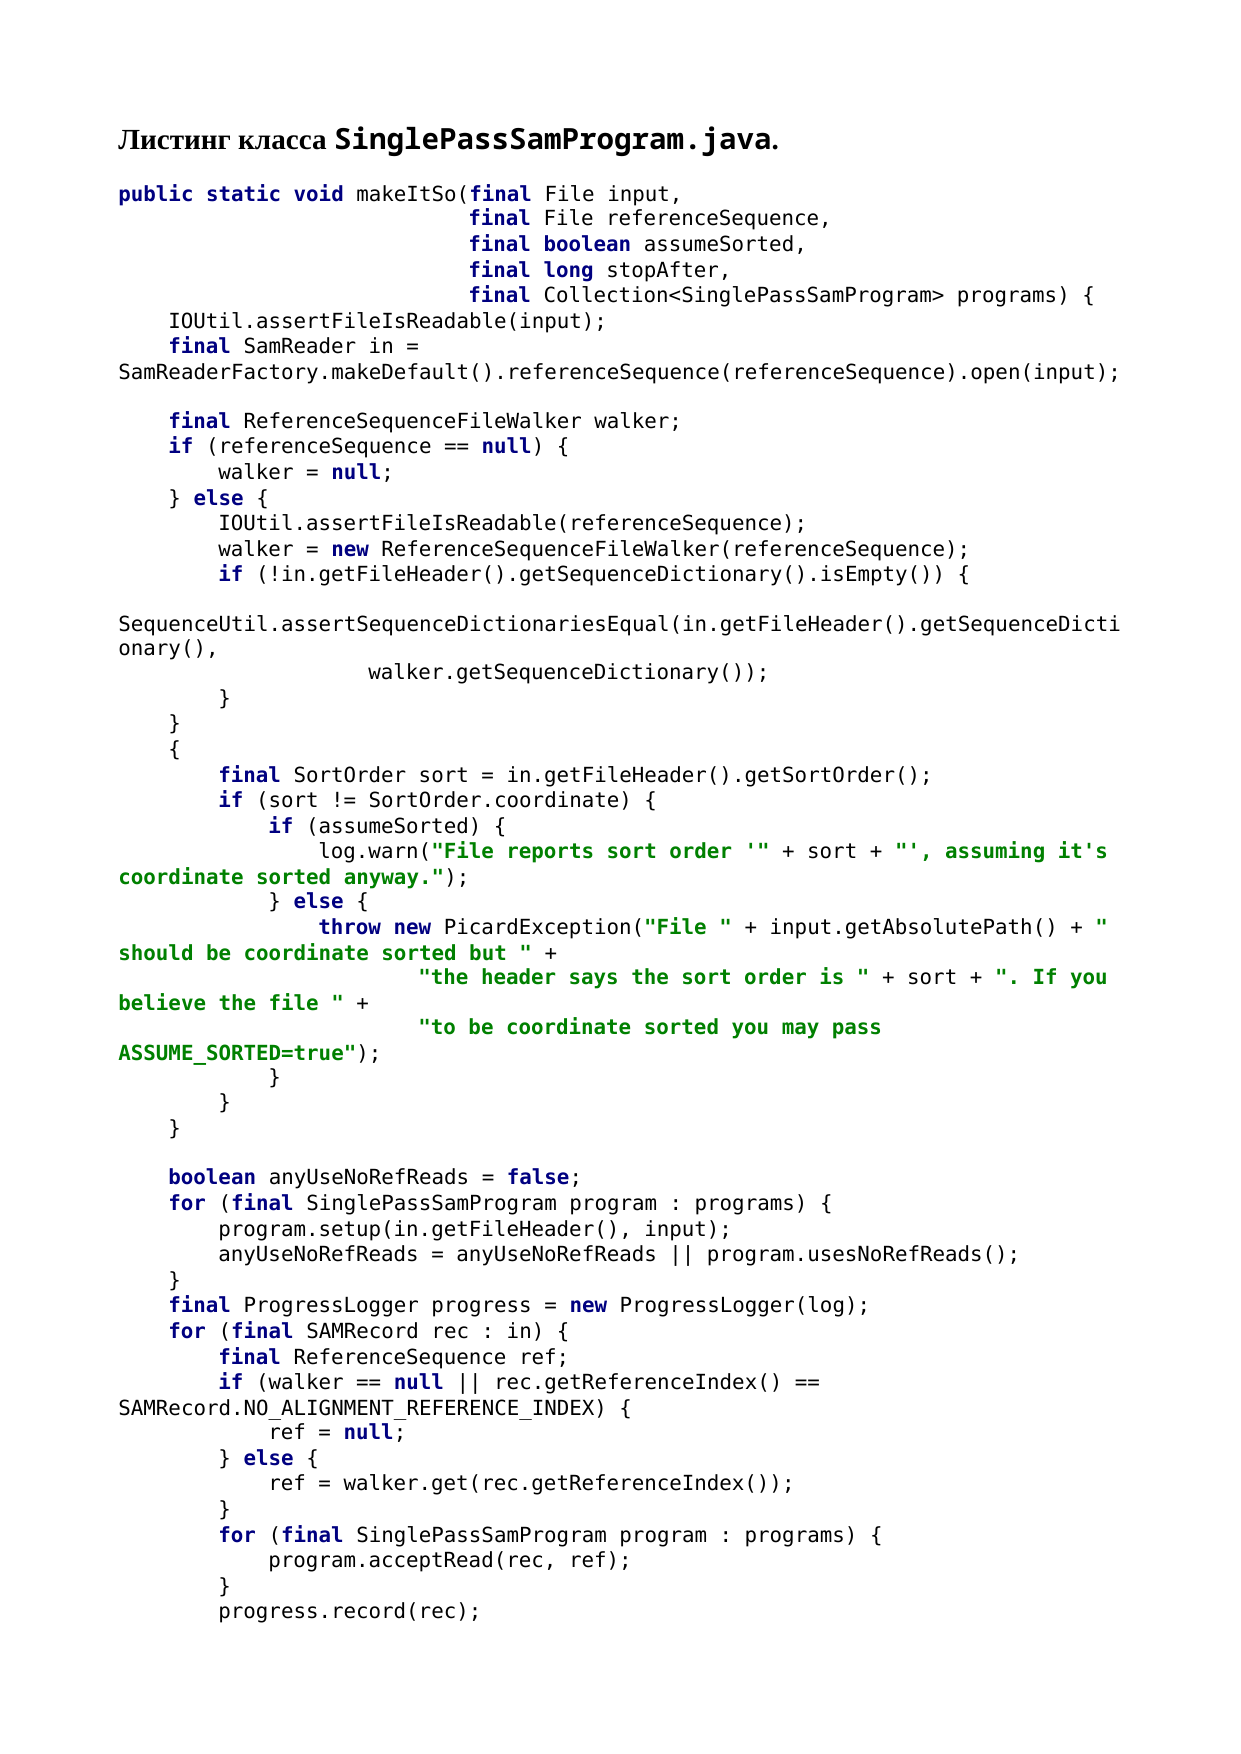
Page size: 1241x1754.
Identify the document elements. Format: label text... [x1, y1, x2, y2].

text "the header says the sort order is " + sort + ". If you believe the file " + [118, 965, 1122, 1015]
text } [118, 711, 1122, 737]
text final SortOrder sort = in.getFileHeader().getSortOrder(); [118, 763, 1122, 788]
text { [118, 737, 1122, 763]
text } [118, 1065, 1122, 1090]
text for (final SinglePassSamProgram program : programs) { [118, 1191, 1122, 1217]
text for (final SinglePassSamProgram program : programs) { [118, 1523, 1122, 1548]
text } [118, 1116, 1122, 1142]
text progress.record(rec); [118, 1599, 1122, 1625]
text walker = null; [118, 460, 1122, 486]
text final boolean assumeSorted, [118, 232, 1122, 258]
text program.setup(in.getFileHeader(), input); [118, 1217, 1122, 1242]
text walker = new ReferenceSequenceFileWalker(referenceSequence); [118, 537, 1122, 562]
text } else { [118, 1446, 1122, 1471]
text IOUtil.assertFileIsReadable(referenceSequence); [118, 511, 1122, 537]
text boolean anyUseNoRefReads = false; [118, 1165, 1122, 1191]
text Листинг класса SinglePassSamProgram.java. [118, 118, 1122, 158]
text } else { [118, 486, 1122, 511]
text final File referenceSequence, [118, 206, 1122, 232]
text } [118, 686, 1122, 711]
text } [118, 1497, 1122, 1523]
text throw new PicardException("File " + input.getAbsolutePath() + " should be coordinate sorted but " + [118, 915, 1122, 965]
text if (assumeSorted) { [118, 814, 1122, 839]
text final Collection<SinglePassSamProgram> programs) { [118, 283, 1122, 309]
text SequenceUtil.assertSequenceDictionariesEqual(in.getFileHeader().getSequenceDictionary(), [118, 588, 1122, 660]
text IOUtil.assertFileIsReadable(input); [118, 309, 1122, 334]
text program.acceptRead(rec, ref); [118, 1548, 1122, 1574]
text final ReferenceSequence ref; [118, 1345, 1122, 1370]
text walker.getSequenceDictionary()); [118, 660, 1122, 686]
text if (!in.getFileHeader().getSequenceDictionary().isEmpty()) { [118, 562, 1122, 588]
text anyUseNoRefReads = anyUseNoRefReads || program.usesNoRefReads(); [118, 1242, 1122, 1268]
text public static void makeItSo(final File input, [118, 182, 1122, 206]
text final ProgressLogger progress = new ProgressLogger(log); [118, 1293, 1122, 1319]
text if (referenceSequence == null) { [118, 434, 1122, 460]
text log.warn("File reports sort order '" + sort + "', assuming it's coordinate sorted anyway."); [118, 839, 1122, 889]
text } [118, 1268, 1122, 1293]
text } [118, 1574, 1122, 1599]
text "to be coordinate sorted you may pass ASSUME_SORTED=true"); [118, 1015, 1122, 1065]
text } else { [118, 889, 1122, 915]
text if (walker == null || rec.getReferenceIndex() == SAMRecord.NO_ALIGNMENT_REFERENCE_INDEX) { [118, 1370, 1122, 1420]
text for (final SAMRecord rec : in) { [118, 1319, 1122, 1345]
text ref = walker.get(rec.getReferenceIndex()); [118, 1471, 1122, 1497]
text final long stopAfter, [118, 258, 1122, 283]
text final ReferenceSequenceFileWalker walker; [118, 409, 1122, 434]
text } [118, 1090, 1122, 1116]
text final SamReader in = SamReaderFactory.makeDefault().referenceSequence(referenceSequence).open(input); [118, 334, 1122, 384]
text ref = null; [118, 1420, 1122, 1446]
text if (sort != SortOrder.coordinate) { [118, 788, 1122, 814]
